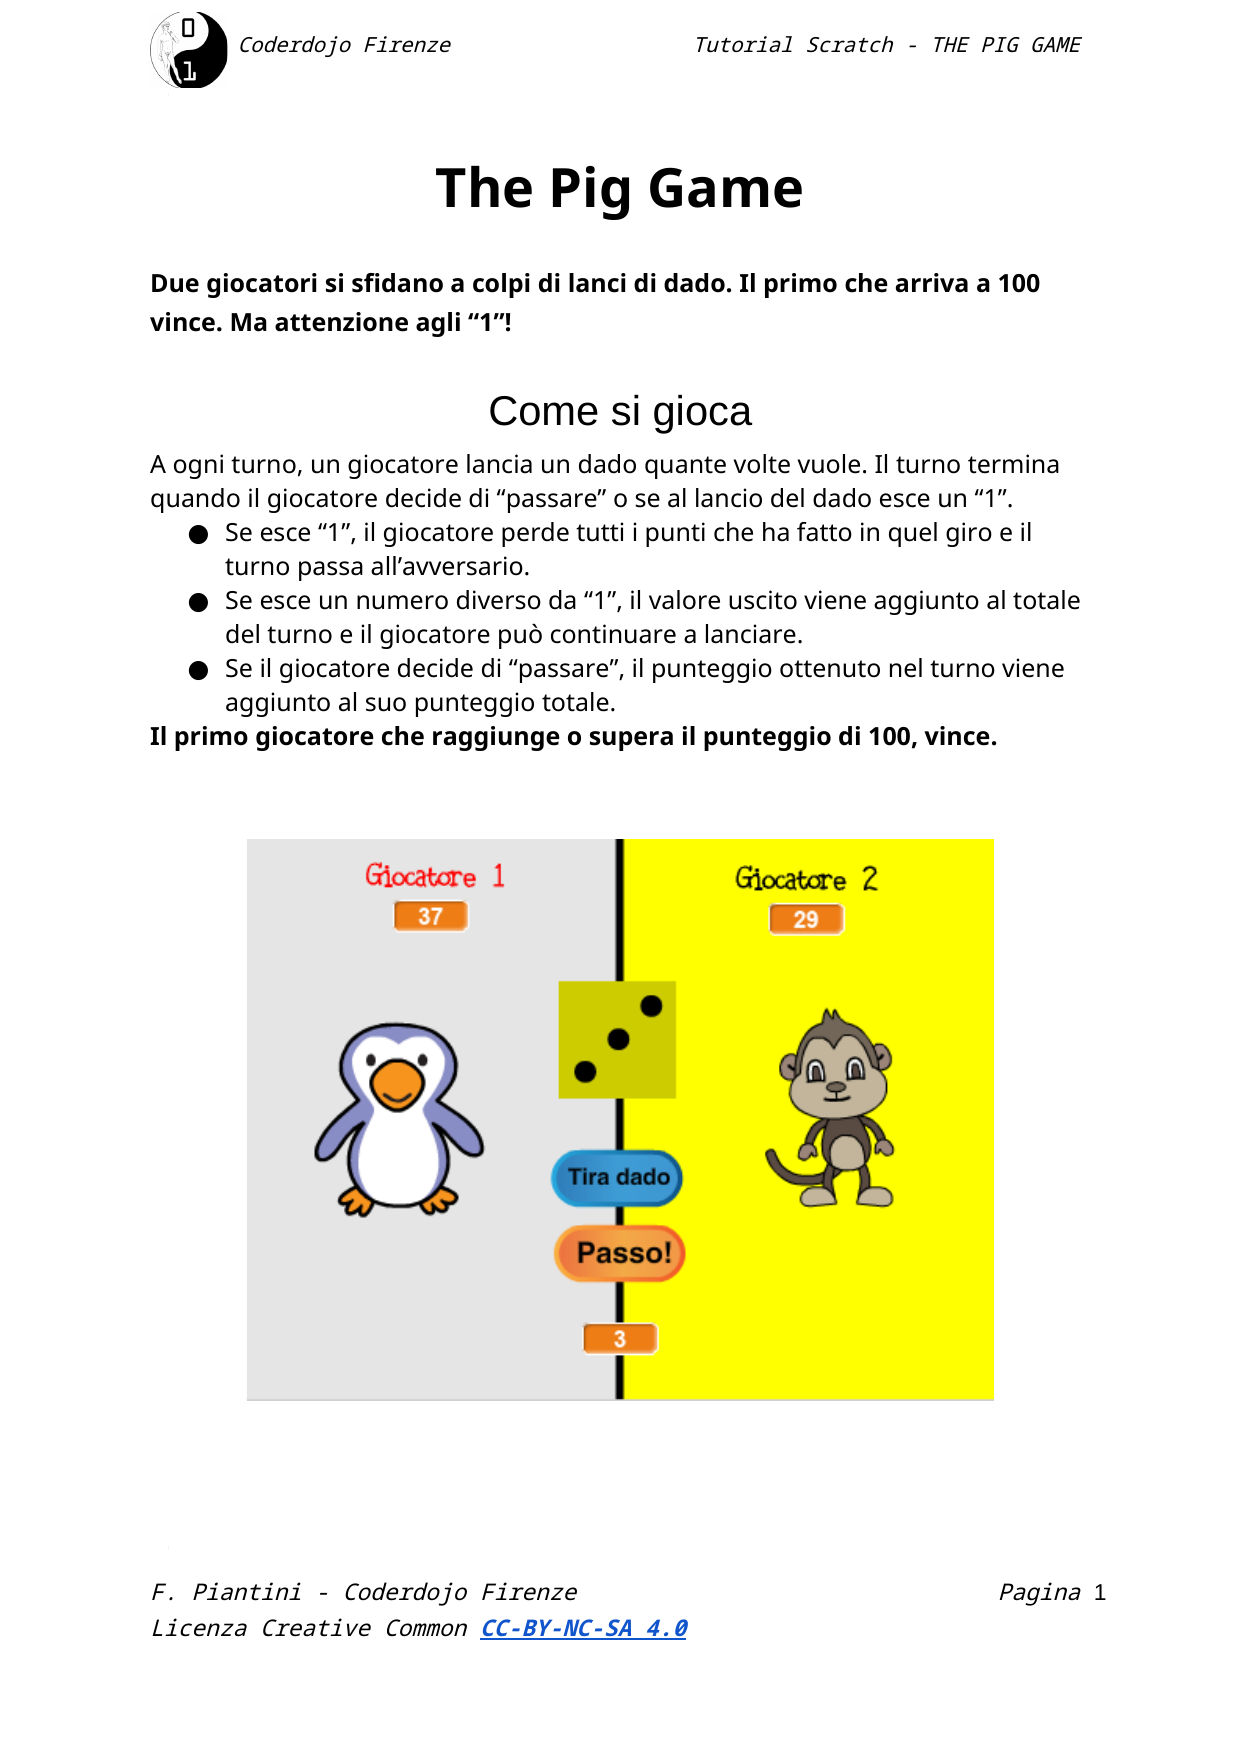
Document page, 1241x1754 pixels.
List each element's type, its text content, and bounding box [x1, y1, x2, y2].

picture [150, 12, 228, 88]
title The Pig Game [150, 150, 1090, 224]
text Due giocatori si sfidano a colpi di lanci di dado. Il primo che arriva a 100 vince. Ma attenzione agli “1”! [150, 266, 1090, 339]
subtitle Come si gioca [150, 386, 1090, 434]
text Il primo giocatore che raggiunge o supera il punteggio di 100, vince. [150, 719, 1090, 753]
list Se il giocatore decide di “passare”, il punteggio ottenuto nel turno viene aggiunto al suo punteggio totale. [187, 651, 1090, 719]
picture [246, 839, 994, 1401]
text A ogni turno, un giocatore lancia un dado quante volte vuole. Il turno termina quando il giocatore decide di “passare” o se al lancio del dado esce un “1”. [150, 446, 1090, 514]
list Se esce “1”, il giocatore perde tutti i punti che ha fatto in quel giro e il turno passa all’avversario. [187, 514, 1090, 583]
list Se esce un numero diverso da “1”, il valore uscito viene aggiunto al totale del turno e il giocatore può continuare a lanciare. [187, 583, 1090, 651]
